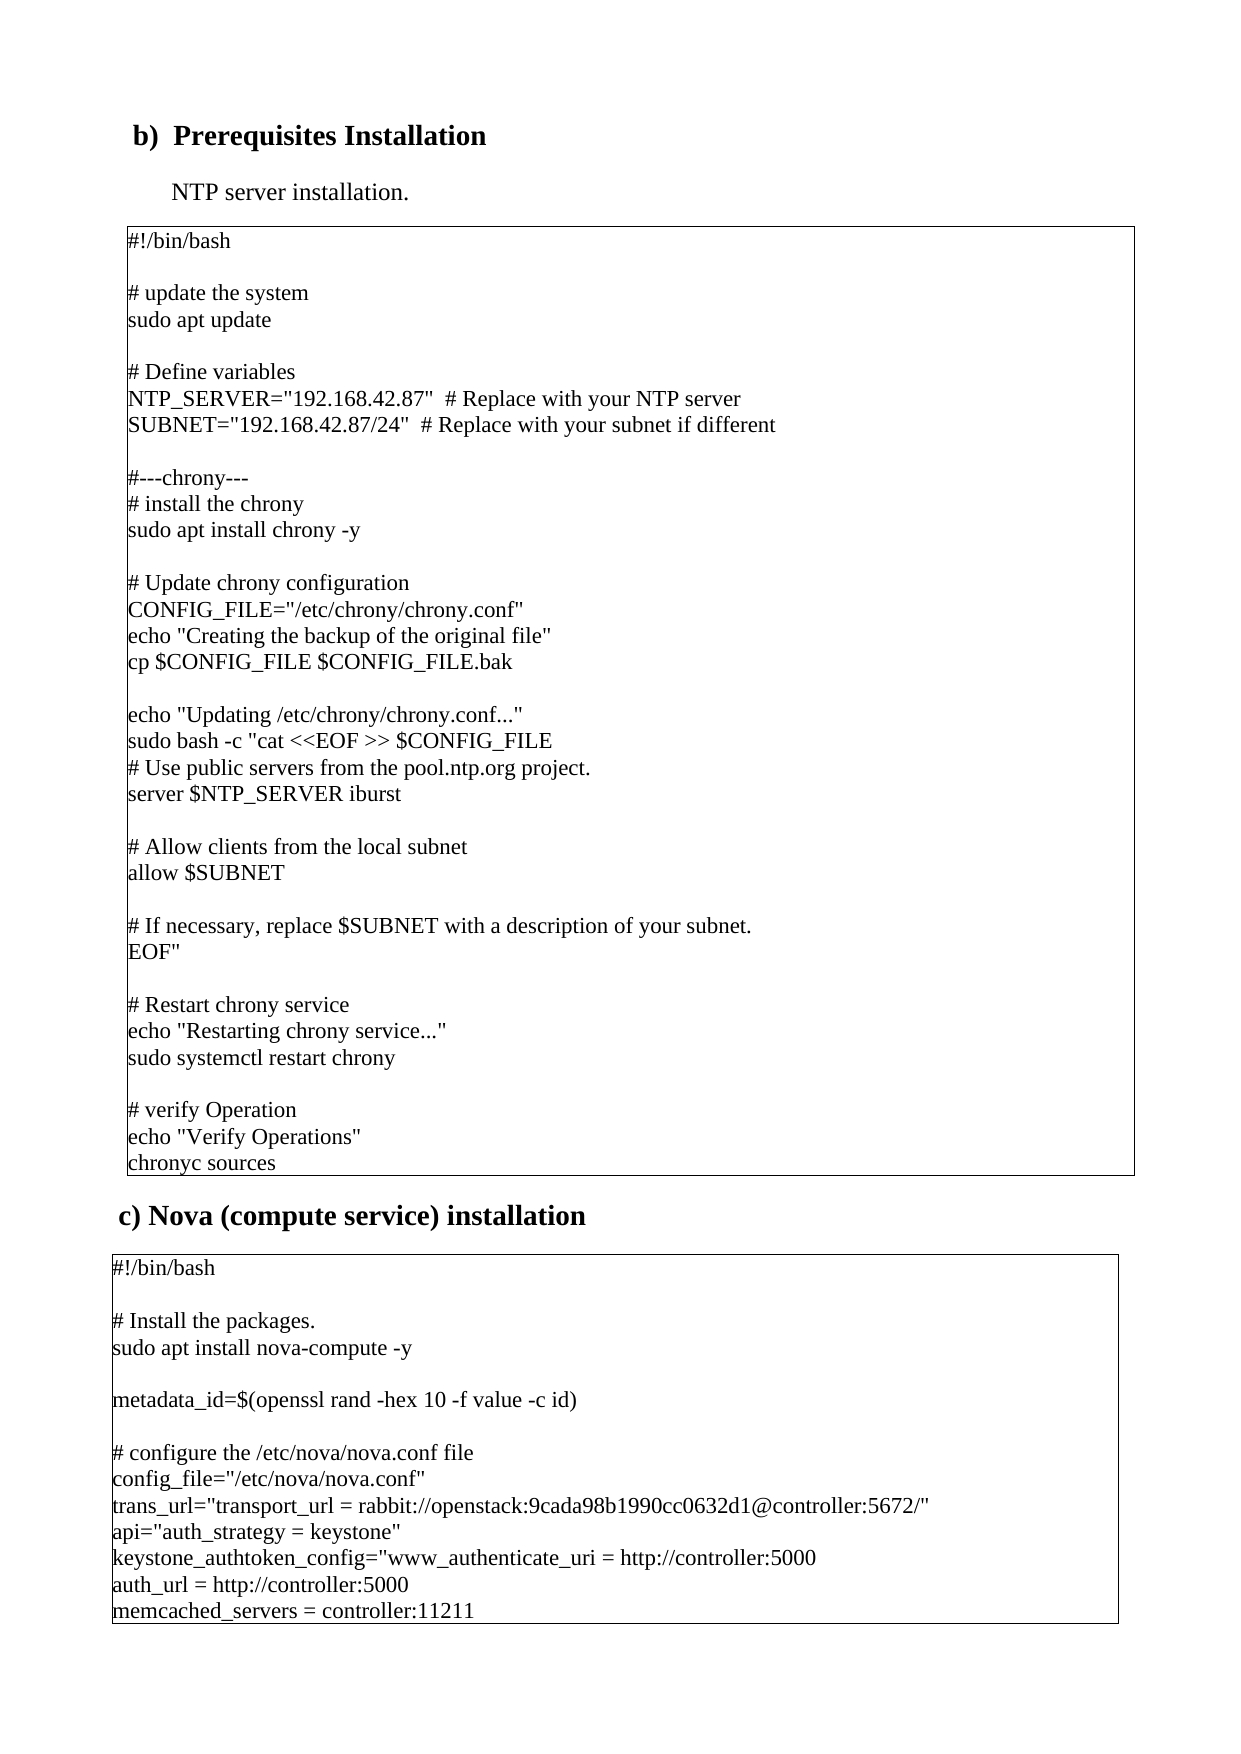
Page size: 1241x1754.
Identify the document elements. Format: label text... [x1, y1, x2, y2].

list b) Prerequisites Installation [118, 118, 1122, 152]
text c) Nova (compute service) installation [118, 1198, 1122, 1232]
list NTP server installation. [171, 177, 1122, 206]
